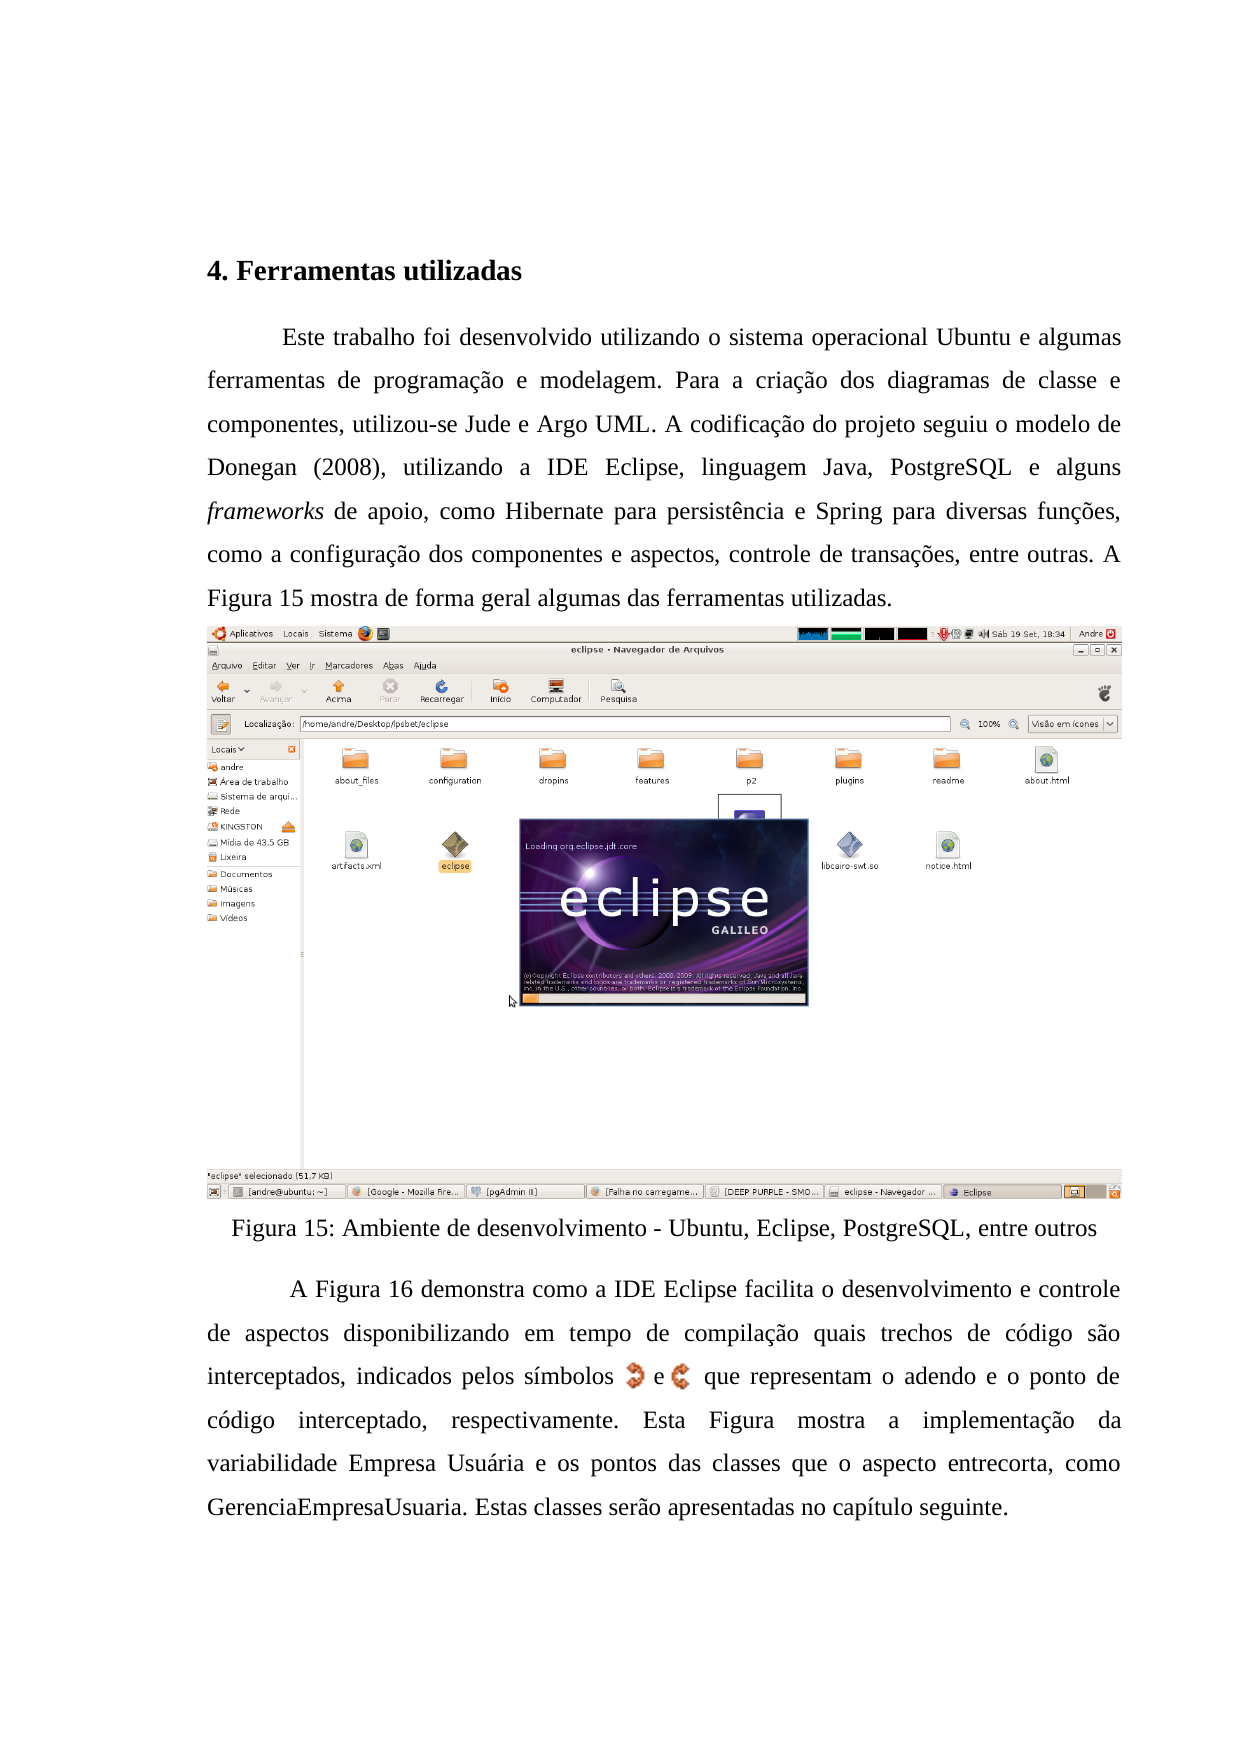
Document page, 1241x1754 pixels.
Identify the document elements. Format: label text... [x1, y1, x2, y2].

text A Figura 16 demonstra como a IDE Eclipse facilita o desenvolvimento e controle de aspectos disponibilizando em tempo de compilação quais trechos de código são interceptados, indicados pelos símbolos e que representam o adendo e o ponto de código interceptado, respectivamente. Esta Figura mostra a implementação da variabilidade Empresa Usuária e os pontos das classes que o aspecto entrecorta, como GerenciaEmpresaUsuaria. Estas classes serão apresentadas no capítulo seguinte. [207, 1274, 1122, 1521]
picture [623, 1359, 649, 1393]
text Este trabalho foi desenvolvido utilizando o sistema operacional Ubuntu e algumas ferramentas de programação e modelagem. Para a criação dos diagramas de classe e componentes, utilizou-se Jude e Argo UML. A codificação do projeto seguiu o modelo de Donegan (2008), utilizando a IDE Eclipse, linguagem Java, PostgreSQL e alguns frameworks de apoio, como Hibernate para persistência e Spring para diversas funções, como a configuração dos componentes e aspectos, controle de transações, entre outras. A Figura 15 mostra de forma geral algumas das ferramentas utilizadas. [207, 322, 1122, 612]
text 4. Ferramentas utilizadas [207, 253, 1122, 287]
picture [668, 1360, 694, 1394]
text Figura 15: Ambiente de desenvolvimento - Ubuntu, Eclipse, PostgreSQL, entre outros [207, 1199, 1122, 1242]
picture [206, 626, 1122, 1199]
